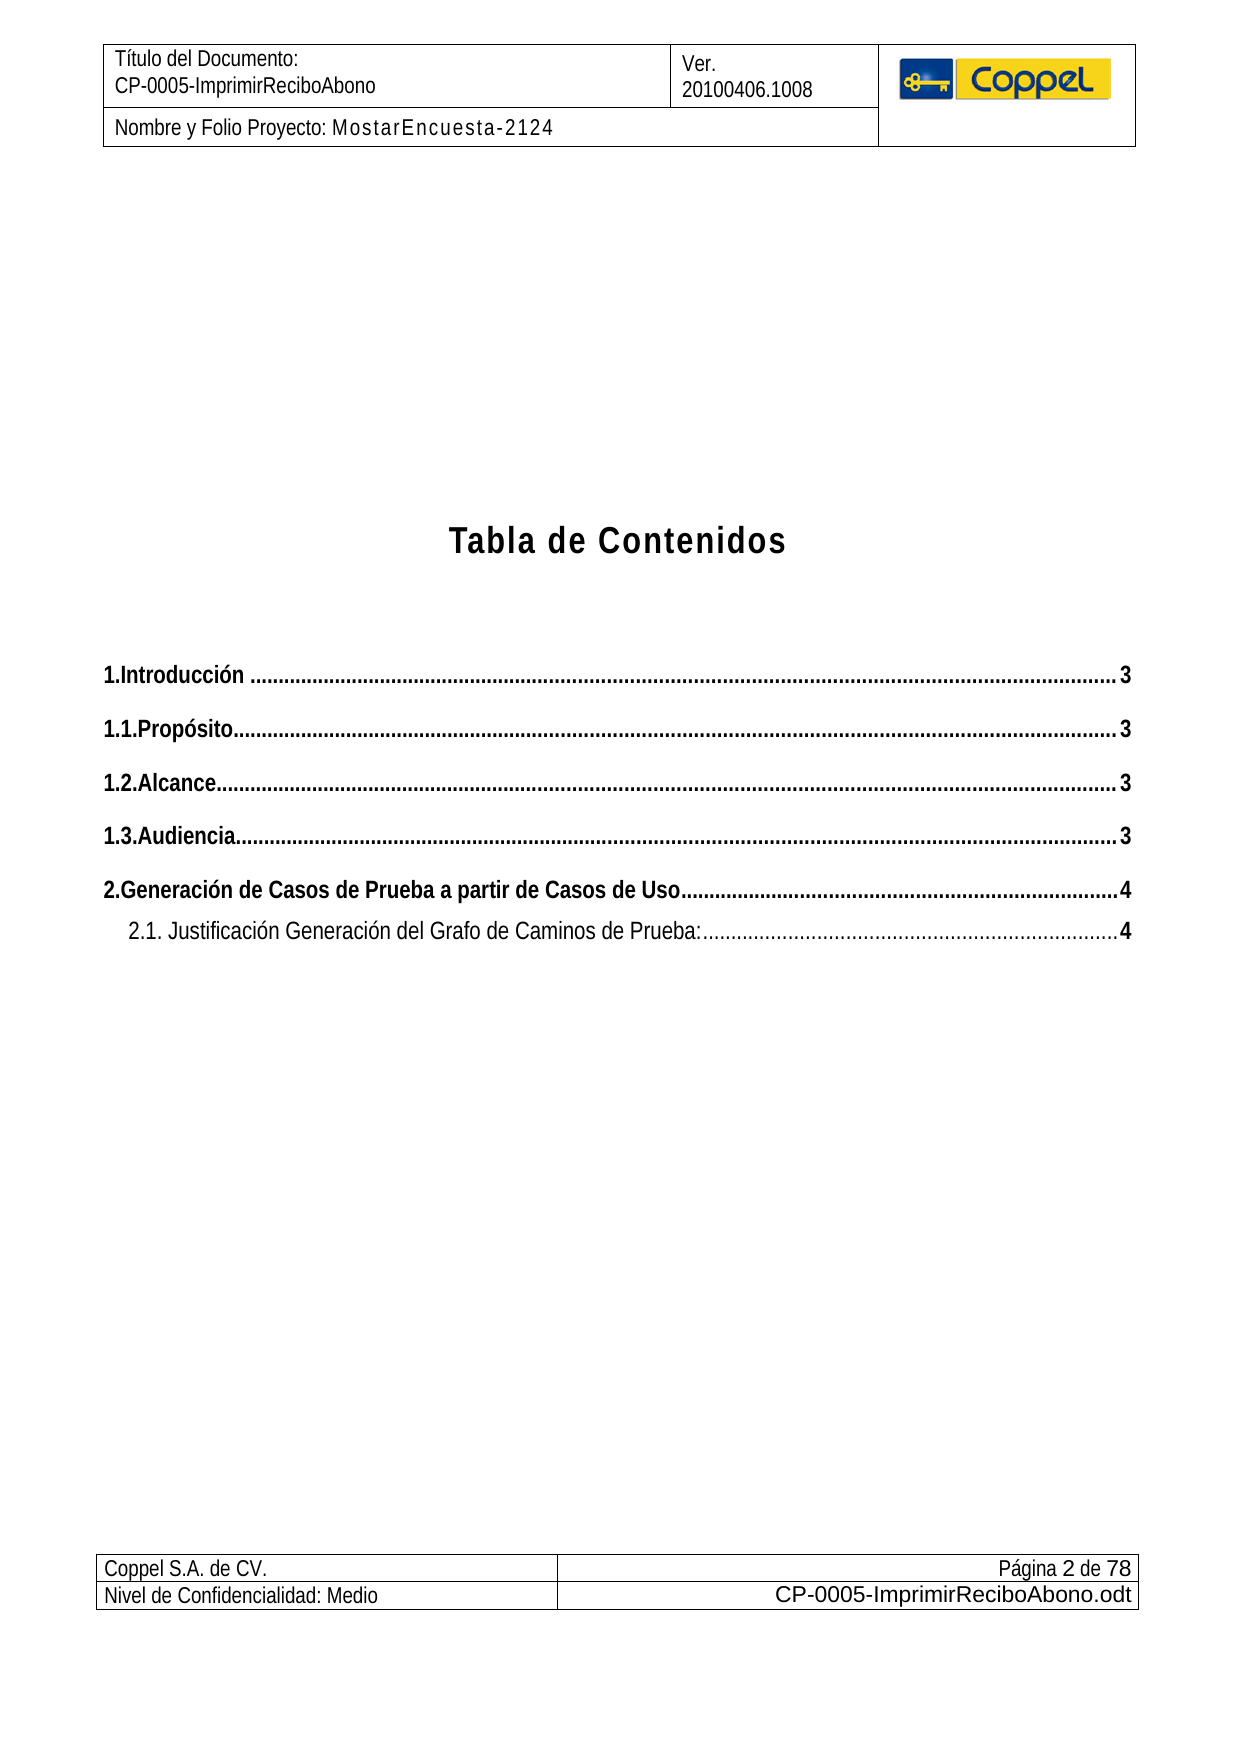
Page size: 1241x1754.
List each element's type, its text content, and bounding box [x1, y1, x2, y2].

text 2.Generación de Casos de Prueba a partir de Casos de Uso 4 [103, 875, 1131, 903]
text 1.2.Alcance 3 [103, 768, 1131, 796]
title Tabla de Contenidos [103, 519, 1131, 562]
text 1.1.Propósito 3 [103, 714, 1131, 743]
text 1.Introducción 3 [103, 660, 1131, 689]
text 1.3.Audiencia 3 [103, 821, 1131, 850]
text 2.1. Justificación Generación del Grafo de Caminos de Prueba: 4 [128, 916, 1131, 945]
